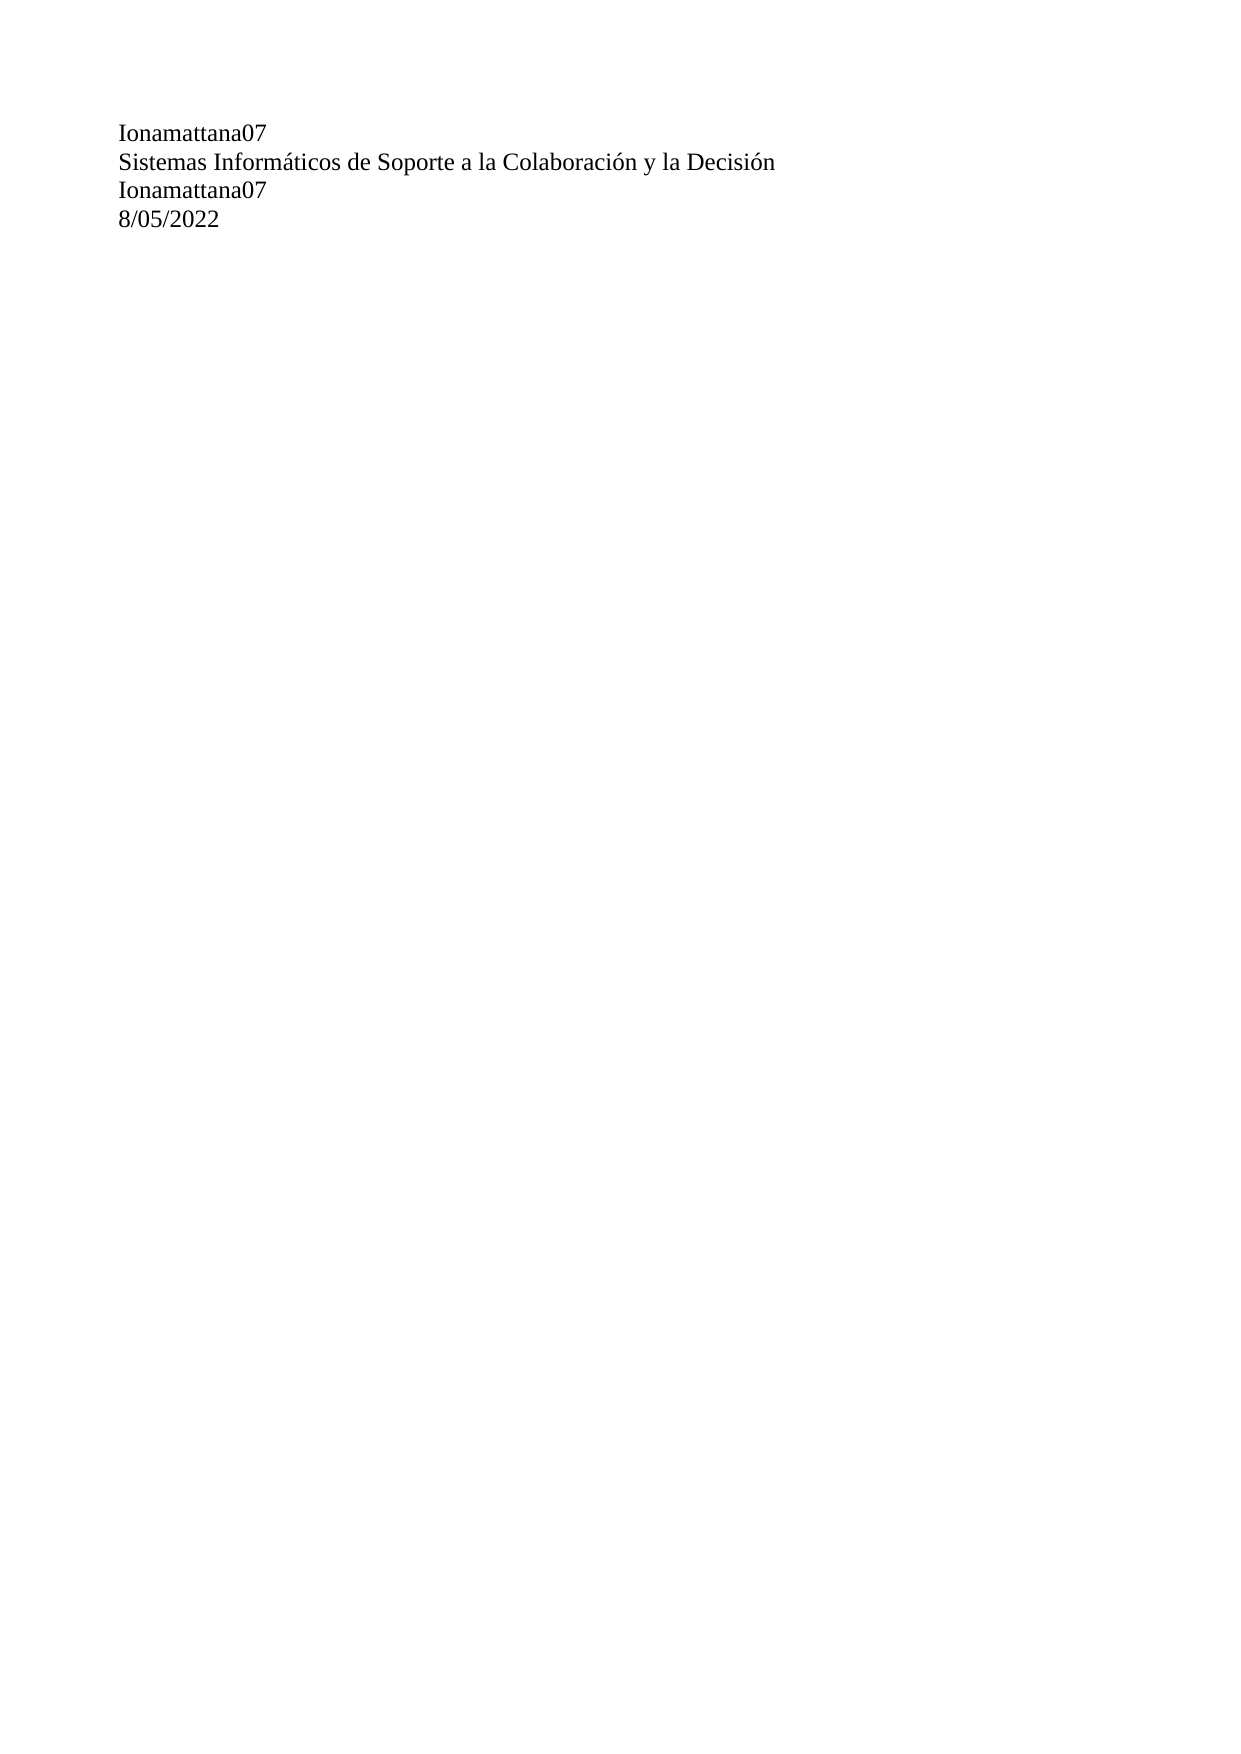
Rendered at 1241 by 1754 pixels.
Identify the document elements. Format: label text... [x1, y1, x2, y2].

text Sistemas Informáticos de Soporte a la Colaboración y la Decisión [118, 147, 1122, 176]
text 8/05/2022 [118, 204, 1122, 233]
text Ionamattana07 [118, 118, 1122, 147]
text Ionamattana07 [118, 176, 1122, 204]
